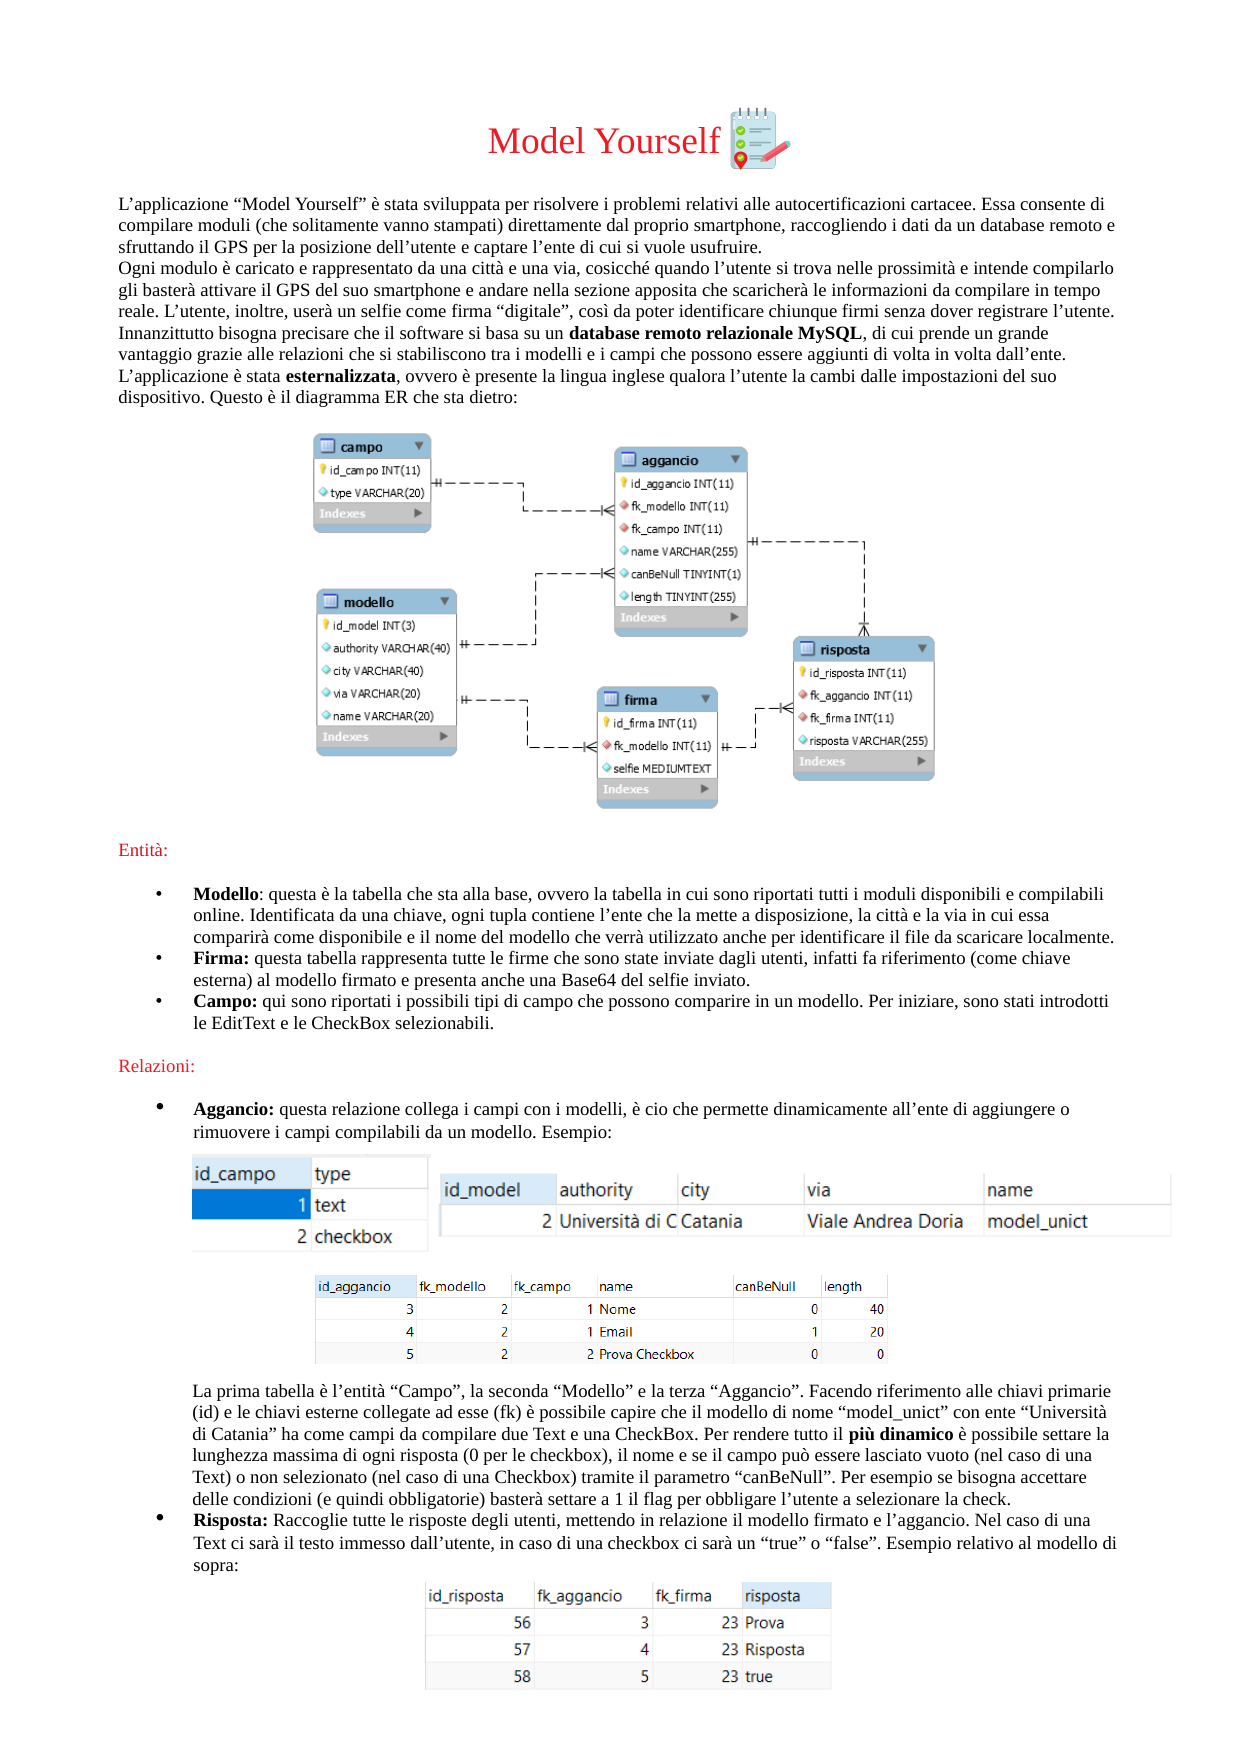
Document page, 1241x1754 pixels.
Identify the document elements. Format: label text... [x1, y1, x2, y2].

picture [192, 1154, 431, 1257]
picture [424, 1581, 839, 1694]
list Modello: questa è la tabella che sta alla base, ovvero la tabella in cui sono riportati tutti i moduli disponibili e compilabili online. Identificata da una chiave, ogni tupla contiene l’ente che la mette a disposizione, la città e la via in cui essa comparirà come disponibile e il nome del modello che verrà utilizzato anche per identificare il file da scaricare localmente. [156, 882, 1122, 947]
list Risposta: Raccoglie tutte le risposte degli utenti, mettendo in relazione il modello firmato e l’aggancio. Nel caso di una Text ci sarà il testo immesso dall’utente, in caso di una checkbox ci sarà un “true” o “false”. Esempio relativo al modello di sopra: [156, 1509, 1122, 1575]
text Relazioni: [118, 1055, 1122, 1076]
text Ogni modulo è caricato e rappresentato da una città e una via, cosicché quando l’utente si trova nelle prossimità e intende compilarlo gli basterà attivare il GPS del suo smartphone e andare nella sezione apposita che scaricherà le informazioni da compilare in tempo reale. L’utente, inoltre, userà un selfie come firma “digitale”, così da poter identificare chiunque firmi senza dover registrare l’utente. [118, 257, 1122, 322]
text Entità: [118, 839, 1122, 861]
list Aggancio: questa relazione collega i campi con i modelli, è cio che permette dinamicamente all’ente di aggiungere o rimuovere i campi compilabili da un modello. Esempio: [156, 1098, 1122, 1142]
text Innanzittutto bisogna precisare che il software si basa su un database remoto relazionale MySQL, di cui prende un grande vantaggio grazie alle relazioni che si stabiliscono tra i modelli e i campi che possono essere aggiunti di volta in volta dall’ente. L’applicazione è stata esternalizzata, ovvero è presente la lingua inglese qualora l’utente la cambi dalle impostazioni del suo dispositivo. Questo è il diagramma ER che sta dietro: [118, 322, 1122, 408]
text [795, 118, 1122, 161]
picture [314, 1272, 890, 1364]
text La prima tabella è l’entità “Campo”, la seconda “Modello” e la terza “Aggancio”. Facendo riferimento alle chiavi primarie (id) e le chiavi esterne collegate ad esse (fk) è possibile capire che il modello di nome “model_unict” con ente “Università di Catania” ha come campi da compilare due Text e una CheckBox. Per rendere tutto il più dinamico è possibile settare la lunghezza massima di ogni risposta (0 per le checkbox), il nome e se il campo può essere lasciato vuoto (nel caso di una Text) o non selezionato (nel caso di una Checkbox) tramite il parametro “canBeNull”. Per esempio se bisogna accettare delle condizioni (e quindi obbligatorie) basterà settare a 1 il flag per obbligare l’utente a selezionare la check. [118, 1380, 1122, 1509]
picture [438, 1170, 1172, 1238]
picture [303, 423, 944, 818]
list Firma: questa tabella rappresenta tutte le firme che sono state inviate dagli utenti, infatti fa riferimento (come chiave esterna) al modello firmato e presenta anche una Base64 del selfie inviato. [156, 947, 1122, 990]
list Campo: qui sono riportati i possibili tipi di campo che possono comparire in un modello. Per iniziare, sono stati introdotti le EditText e le CheckBox selezionabili. [156, 990, 1122, 1033]
picture [726, 105, 795, 173]
text L’applicazione “Model Yourself” è stata sviluppata per risolvere i problemi relativi alle autocertificazioni cartacee. Essa consente di compilare moduli (che solitamente vanno stampati) direttamente dal proprio smartphone, raccogliendo i dati da un database remoto e sfruttando il GPS per la posizione dell’utente e captare l’ente di cui si vuole usufruire. [118, 192, 1122, 257]
text Model Yourself [118, 118, 726, 161]
